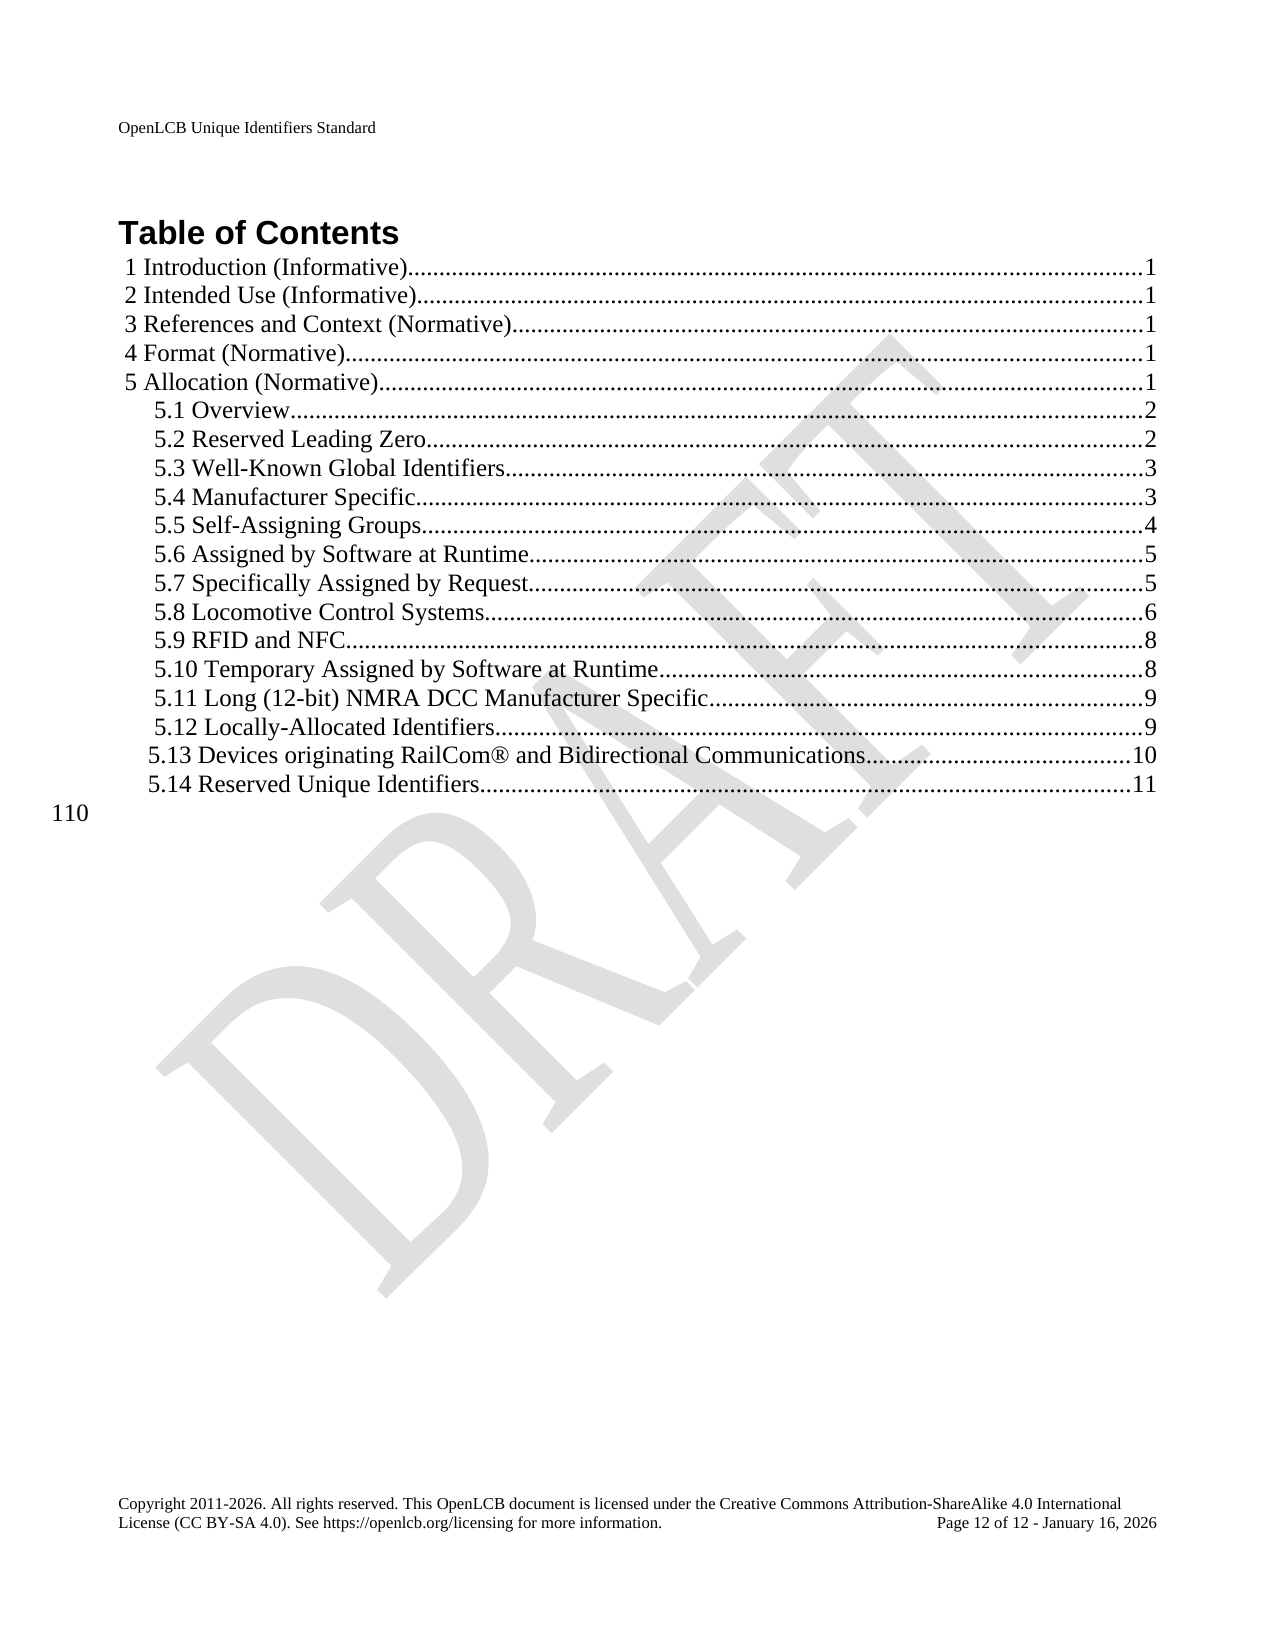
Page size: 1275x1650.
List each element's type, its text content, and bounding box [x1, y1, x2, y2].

text 5.5 Self-Assigning Groups 4 [716, 510, 792, 539]
text 5.10 Temporary Assigned by Software at Runtime 8 [804, 654, 1157, 683]
text 5.11 Long (12-bit) NMRA DCC Manufacturer Specific 9 [812, 683, 1157, 712]
text 5.9 RFID and NFC 8 [862, 625, 1029, 654]
text 5.3 Well-Known Global Identifiers 3 [788, 453, 884, 482]
text 5.8 Locomotive Control Systems 6 [726, 597, 830, 625]
text 5.14 Reserved Unique Identifiers 11 [724, 769, 870, 798]
text 5.4 Manufacturer Specific 3 [148, 482, 739, 510]
text 4 Format (Normative) 1 [118, 338, 883, 367]
text 5.8 Locomotive Control Systems 6 [834, 597, 1027, 625]
text 5.6 Assigned by Software at Runtime 5 [987, 539, 1157, 568]
text 5.7 Specifically Assigned by Request 5 [1016, 568, 1157, 597]
text 5.2 Reserved Leading Zero 2 [148, 424, 797, 453]
text 5.14 Reserved Unique Identifiers 11 [602, 769, 699, 798]
text 5.1 Overview 2 [148, 395, 826, 424]
text 5.9 RFID and NFC 8 [754, 625, 820, 654]
text 5.10 Temporary Assigned by Software at Runtime 8 [148, 654, 766, 683]
text 5.1 Overview 2 [851, 395, 1157, 424]
text 5.5 Self-Assigning Groups 4 [958, 510, 1157, 539]
text 5.9 RFID and NFC 8 [1033, 625, 1157, 654]
text 5.9 RFID and NFC 8 [825, 632, 874, 654]
text 5.7 Specifically Assigned by Request 5 [697, 568, 999, 597]
text 5.3 Well-Known Global Identifiers 3 [148, 453, 775, 482]
text 5.12 Locally-Allocated Identifiers 9 [631, 712, 823, 740]
text 5.7 Specifically Assigned by Request 5 [148, 568, 653, 597]
text 5.4 Manufacturer Specific 3 [797, 482, 912, 510]
text 5.13 Devices originating RailCom® and Bidirectional Communications 10 [676, 740, 852, 769]
text 5.11 Long (12-bit) NMRA DCC Manufacturer Specific 9 [148, 683, 546, 712]
text 5.12 Locally-Allocated Identifiers 9 [148, 712, 564, 740]
text 2 Intended Use (Informative) 1 [118, 280, 1157, 309]
text 5.9 RFID and NFC 8 [148, 625, 737, 654]
subtitle Table of Contents [118, 213, 1157, 252]
text 5.5 Self-Assigning Groups 4 [148, 510, 711, 539]
text 5.13 Devices originating RailCom® and Bidirectional Communications 10 [869, 740, 1157, 769]
text 5.6 Assigned by Software at Runtime 5 [148, 539, 682, 568]
text 1 Introduction (Informative) 1 [118, 252, 1157, 280]
text 5.12 Locally-Allocated Identifiers 9 [567, 712, 614, 740]
text 5.12 Locally-Allocated Identifiers 9 [841, 712, 1157, 740]
text 5.3 Well-Known Global Identifiers 3 [901, 453, 1157, 482]
text 5.5 Self-Assigning Groups 4 [781, 510, 941, 539]
text 5.8 Locomotive Control Systems 6 [1062, 597, 1157, 625]
text 5.14 Reserved Unique Identifiers 11 [148, 769, 600, 798]
text 5 Allocation (Normative) 1 [118, 367, 854, 395]
text 4 Format (Normative) 1 [896, 338, 1157, 367]
text 5.2 Reserved Leading Zero 2 [872, 424, 1157, 453]
text 5.13 Devices originating RailCom® and Bidirectional Communications 10 [148, 740, 582, 769]
text 5 Allocation (Normative) 1 [860, 367, 935, 395]
text 5 Allocation (Normative) 1 [925, 367, 1157, 395]
text 3 References and Context (Normative) 1 [118, 309, 1157, 338]
text 5.8 Locomotive Control Systems 6 [148, 597, 708, 625]
text 5.6 Assigned by Software at Runtime 5 [692, 539, 970, 568]
text 5.4 Manufacturer Specific 3 [753, 482, 803, 510]
text 5.2 Reserved Leading Zero 2 [802, 426, 855, 453]
text 5.11 Long (12-bit) NMRA DCC Manufacturer Specific 9 [583, 683, 795, 712]
text 5.14 Reserved Unique Identifiers 11 [888, 769, 1157, 798]
text 5.4 Manufacturer Specific 3 [930, 482, 1157, 510]
text 5.13 Devices originating RailCom® and Bidirectional Communications 10 [584, 740, 661, 769]
